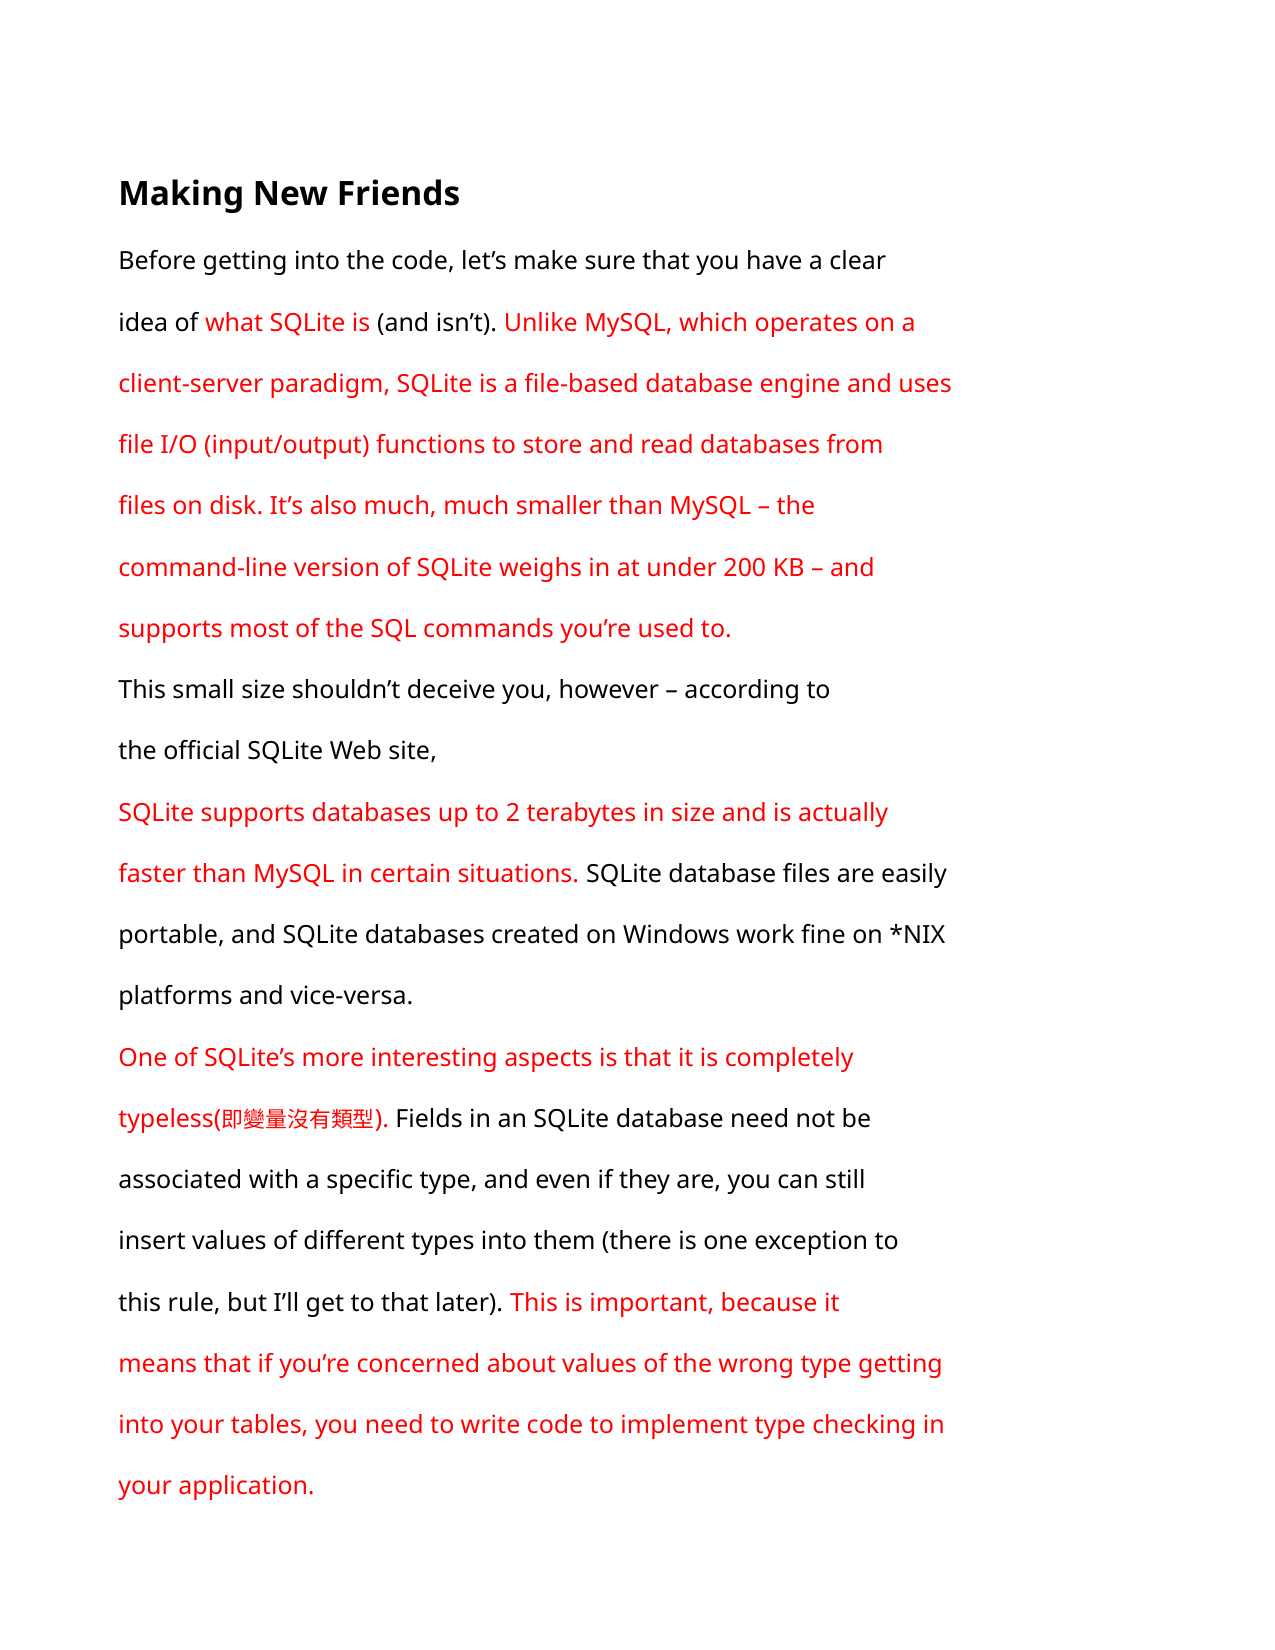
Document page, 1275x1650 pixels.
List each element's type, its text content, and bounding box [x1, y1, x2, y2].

text Before getting into the code, let’s make sure that you have a clear idea of what SQLite is (and isn’t). Unlike MySQL, which operates on a client-server paradigm, SQLite is a file-based database engine and uses file I/O (input/output) functions to store and read databases from files on disk. It’s also much, much smaller than MySQL – the command-line version of SQLite weighs in at under 200 KB – and supports most of the SQL commands you’re used to. [118, 243, 1157, 644]
text This small size shouldn’t deceive you, however – according to the official SQLite Web site, SQLite supports databases up to 2 terabytes in size and is actually faster than MySQL in certain situations. SQLite database files are easily portable, and SQLite databases created on Windows work fine on *NIX platforms and vice-versa. [118, 672, 1157, 1012]
subtitle Making New Friends [118, 170, 1157, 216]
text One of SQLite’s more interesting aspects is that it is completely typeless(即變量沒有類型). Fields in an SQLite database need not be associated with a specific type, and even if they are, you can still insert values of different types into them (there is one exception to this rule, but I’ll get to that later). This is important, because it means that if you’re concerned about values of the wrong type getting into your tables, you need to write code to implement type checking in your application. [118, 1039, 1157, 1502]
